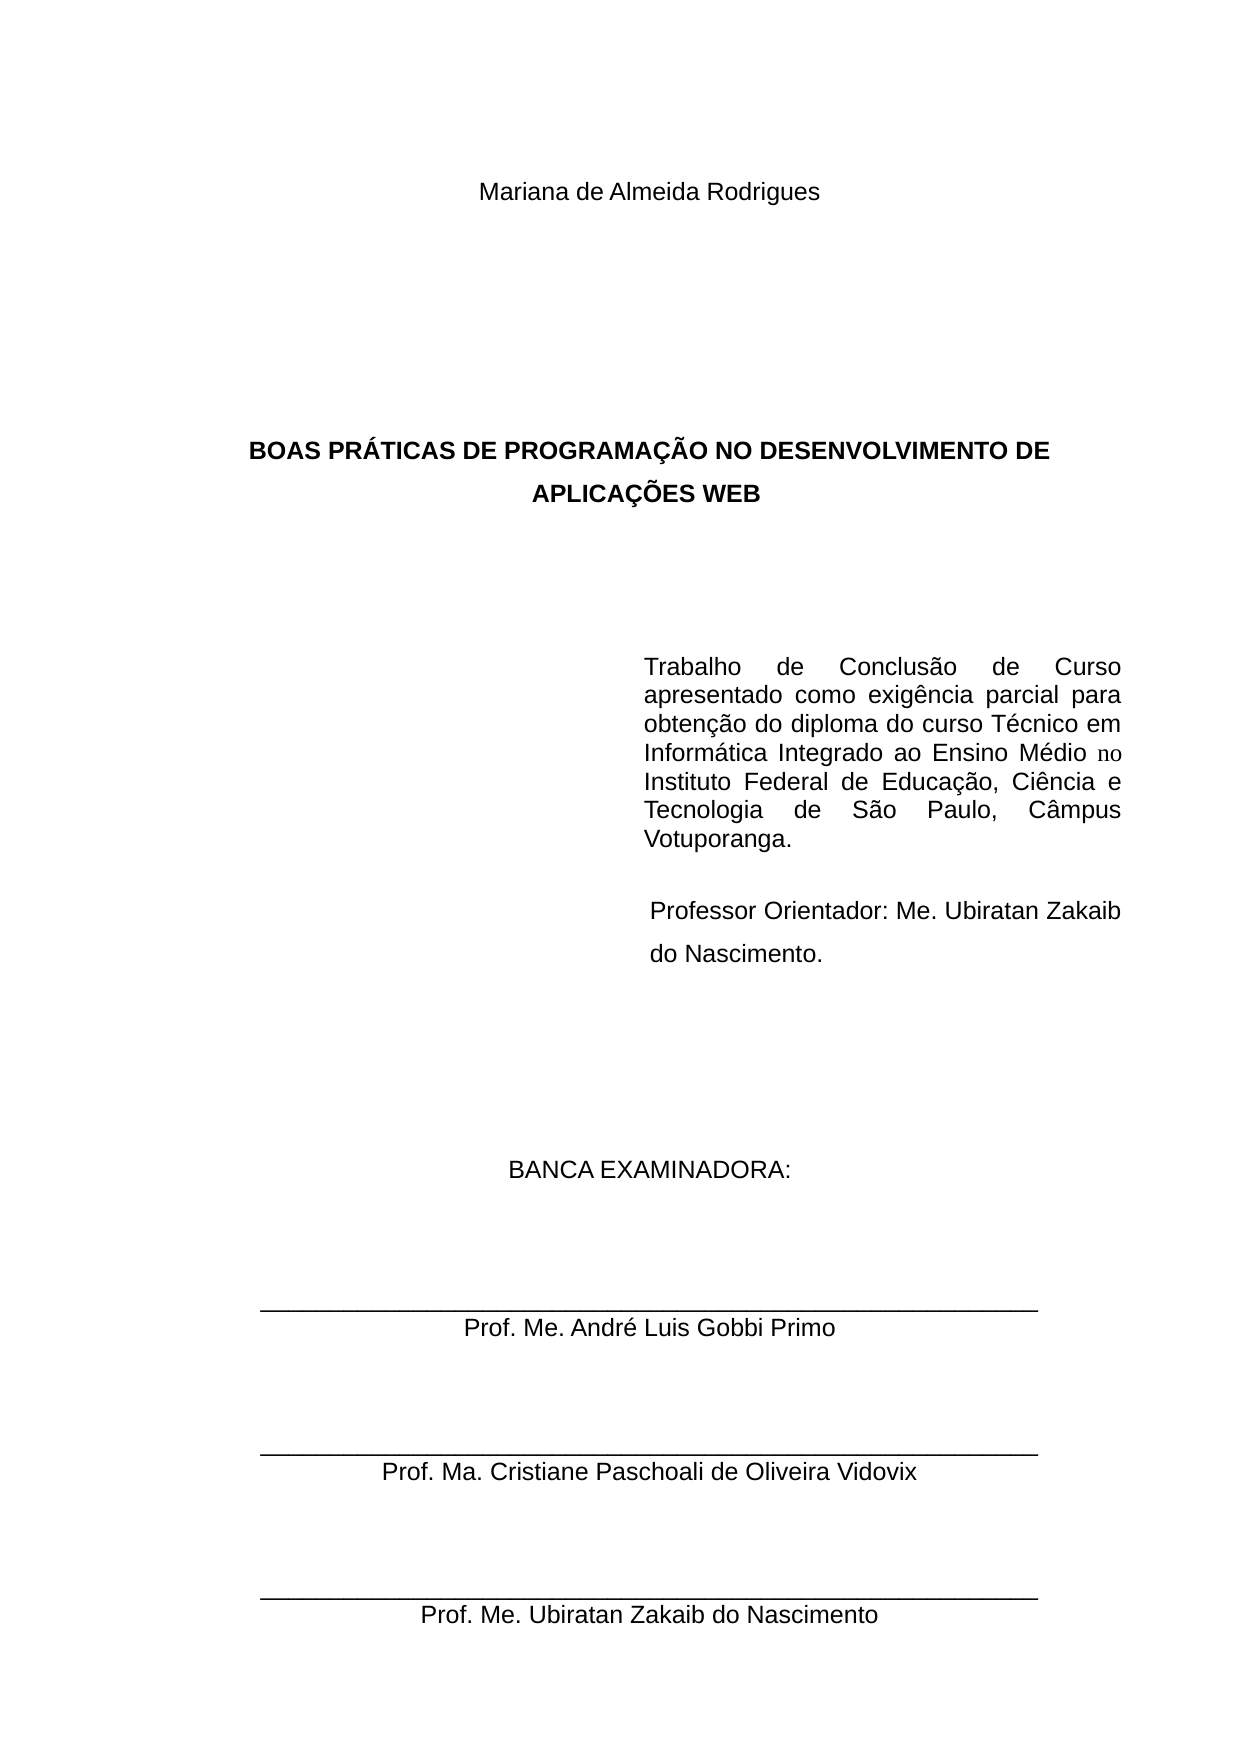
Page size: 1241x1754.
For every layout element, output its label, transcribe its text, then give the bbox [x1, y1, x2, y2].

text Professor Orientador: Me. Ubiratan Zakaib do Nascimento. [649, 896, 1122, 968]
text ________________________________________________________ [177, 1572, 1122, 1600]
text Prof. Me. André Luis Gobbi Primo [177, 1313, 1122, 1342]
text ________________________________________________________ [177, 1428, 1122, 1457]
text BANCA EXAMINADORA: [177, 1155, 1122, 1183]
text Prof. Me. Ubiratan Zakaib do Nascimento [177, 1600, 1122, 1629]
text ________________________________________________________ [177, 1284, 1122, 1313]
text Prof. Ma. Cristiane Paschoali de Oliveira Vidovix [177, 1457, 1122, 1485]
text Mariana de Almeida Rodrigues [177, 177, 1122, 206]
text Trabalho de Conclusão de Curso apresentado como exigência parcial para obtenção do diploma do curso Técnico em Informática Integrado ao Ensino Médio no Instituto Federal de Educação, Ciência e Tecnologia de São Paulo, Câmpus Votuporanga. [644, 652, 1122, 853]
text BOAS PRÁTICAS DE PROGRAMAÇÃO NO DESENVOLVIMENTO DE APLICAÇÕES WEB [177, 436, 1122, 508]
